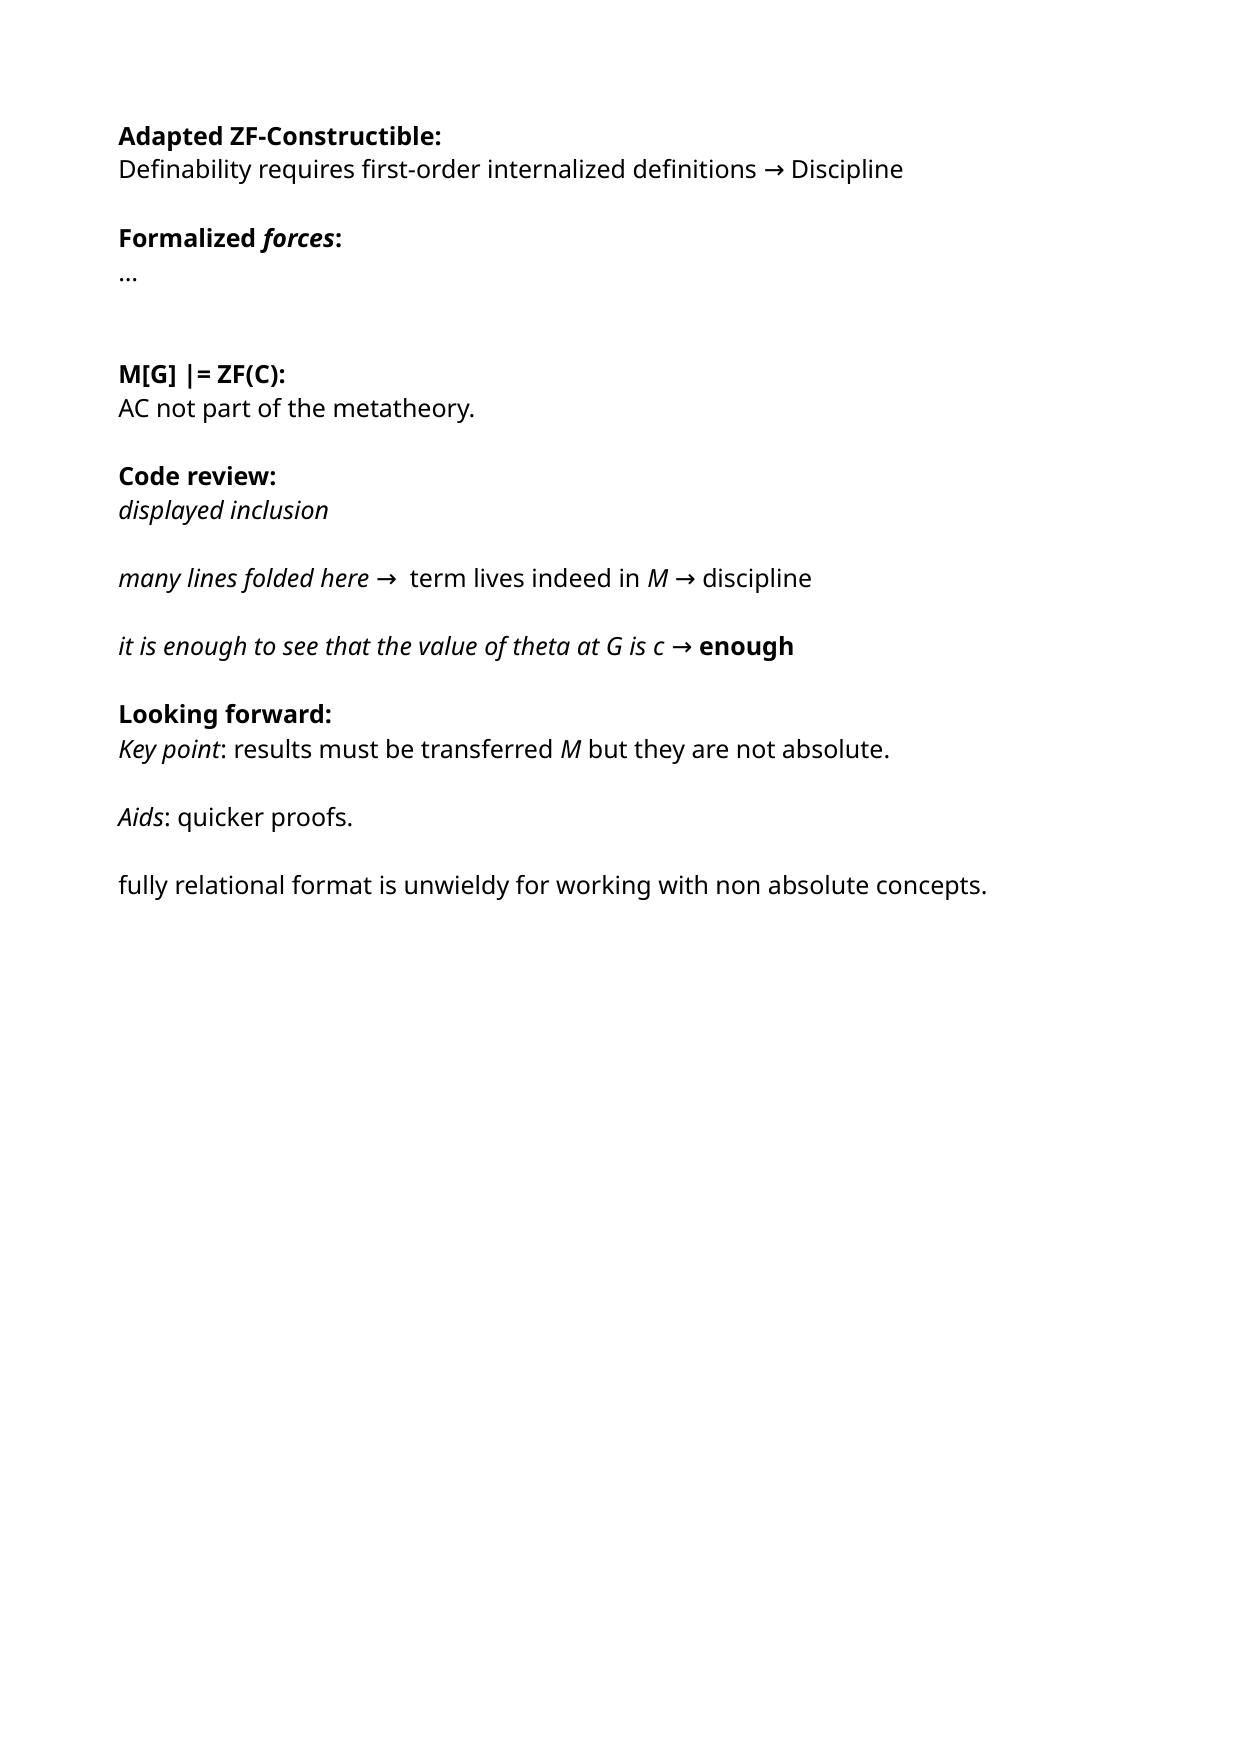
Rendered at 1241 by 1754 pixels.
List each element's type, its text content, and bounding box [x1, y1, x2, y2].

text M[G] |= ZF(C): [118, 357, 1122, 391]
text it is enough to see that the value of theta at G is c → enough [118, 629, 1122, 663]
text many lines folded here → term lives indeed in M → discipline [118, 561, 1122, 595]
text Looking forward: [118, 697, 1122, 731]
text … [118, 254, 1122, 288]
text fully relational format is unwieldy for working with non absolute concepts. [118, 867, 1122, 902]
text Adapted ZF-Constructible: [118, 118, 1122, 152]
text AC not part of the metatheory. [118, 391, 1122, 425]
text Code review: [118, 459, 1122, 493]
text Definability requires first-order internalized definitions → Discipline [118, 152, 1122, 186]
text displayed inclusion [118, 493, 1122, 527]
text Formalized forces: [118, 220, 1122, 254]
text Key point: results must be transferred M but they are not absolute. [118, 731, 1122, 765]
text Aids: quicker proofs. [118, 799, 1122, 833]
